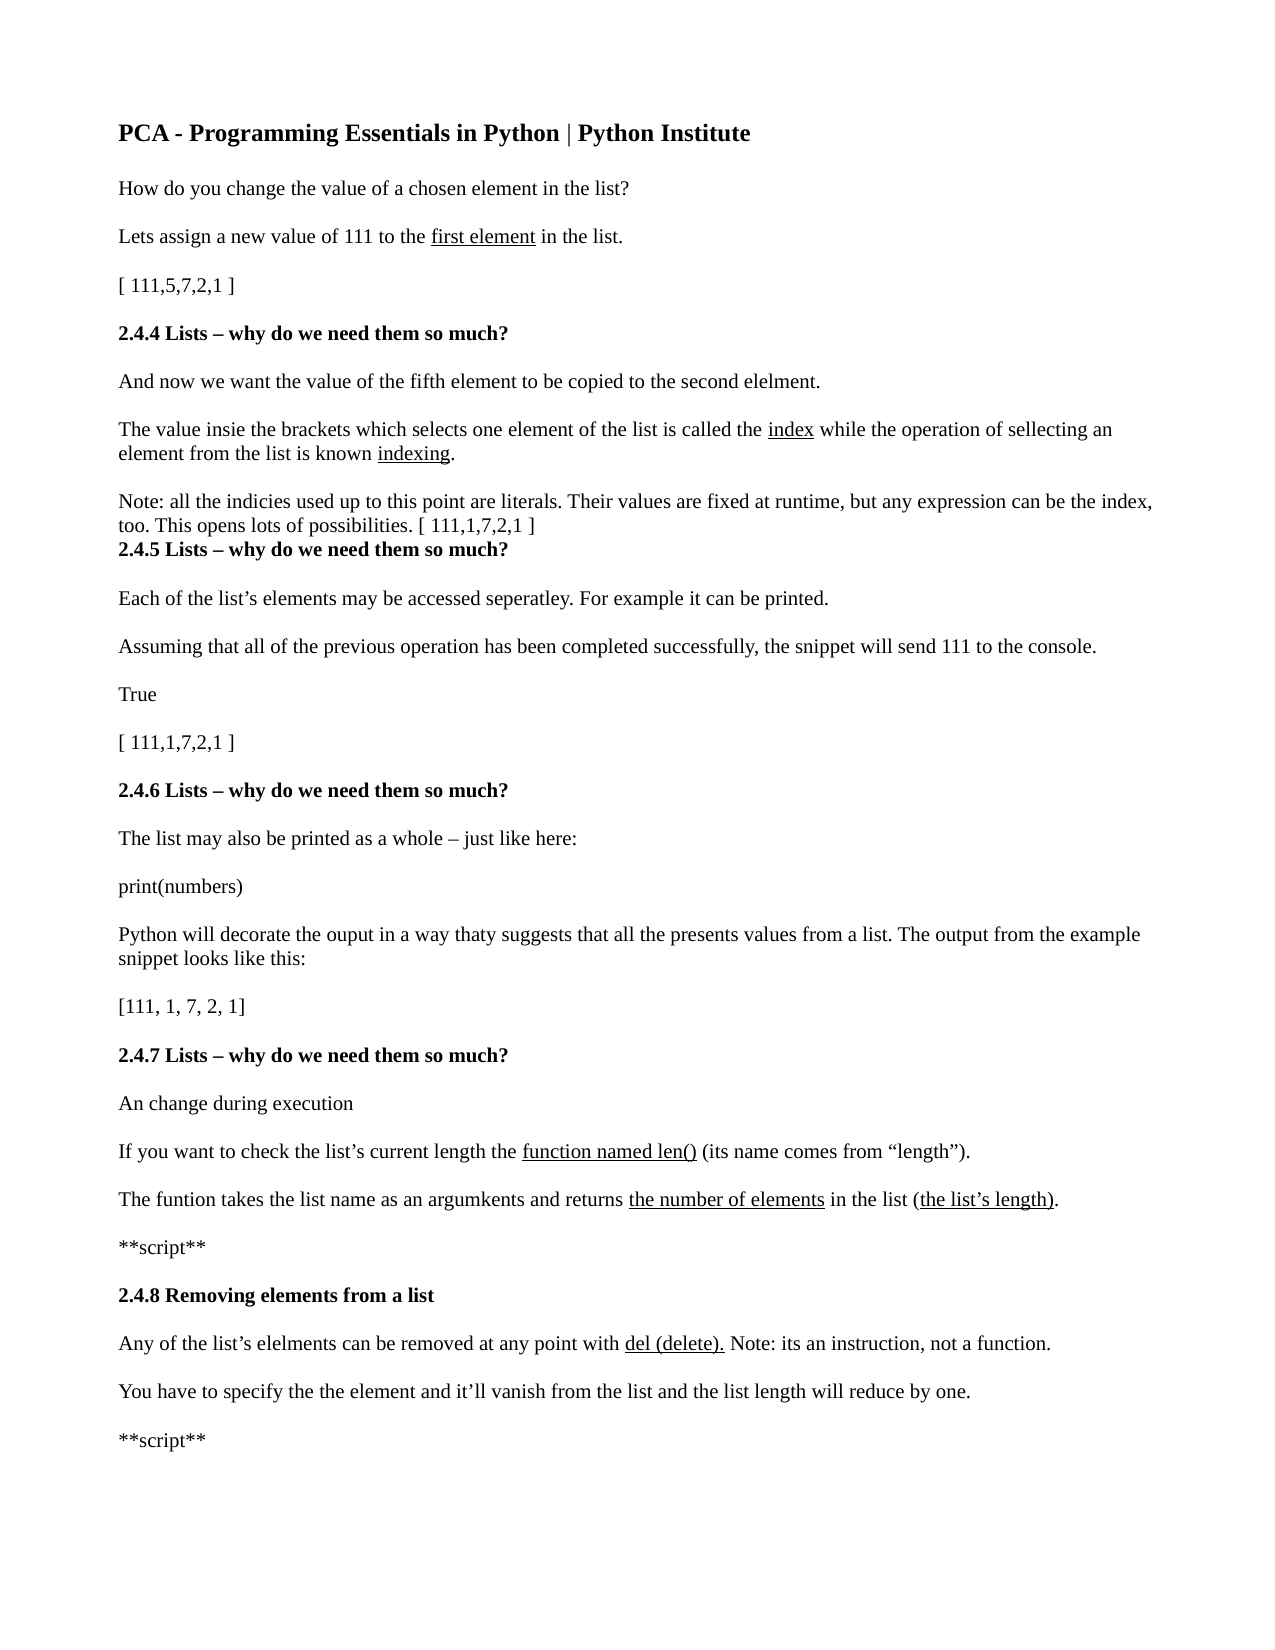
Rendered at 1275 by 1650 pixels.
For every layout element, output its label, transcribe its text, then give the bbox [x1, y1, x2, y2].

text How do you change the value of a chosen element in the list? [118, 176, 1157, 200]
text [ 111,1,7,2,1 ] [118, 730, 1157, 754]
text [ 111,5,7,2,1 ] [118, 273, 1157, 297]
text True [118, 682, 1157, 706]
text 2.4.8 Removing elements from a list [118, 1283, 1157, 1307]
text Each of the list’s elements may be accessed seperatley. For example it can be printed. [118, 585, 1157, 609]
text print(numbers) [118, 874, 1157, 898]
text You have to specify the the element and it’ll vanish from the list and the list length will reduce by one. [118, 1379, 1157, 1403]
text **script** [118, 1428, 1157, 1452]
text The funtion takes the list name as an argumkents and returns the number of elements in the list (the list’s length). [118, 1187, 1157, 1211]
text Any of the list’s elelments can be removed at any point with del (delete). Note: its an instruction, not a function. [118, 1331, 1157, 1355]
text Lets assign a new value of 111 to the first element in the list. [118, 224, 1157, 248]
text [111, 1, 7, 2, 1] [118, 994, 1157, 1018]
text **script** [118, 1235, 1157, 1259]
text 2.4.4 Lists – why do we need them so much? [118, 321, 1157, 345]
text The list may also be printed as a whole – just like here: [118, 826, 1157, 850]
text Assuming that all of the previous operation has been completed successfully, the snippet will send 111 to the console. [118, 633, 1157, 658]
text The value insie the brackets which selects one element of the list is called the index while the operation of sellecting an element from the list is known indexing. [118, 417, 1157, 465]
text An change during execution [118, 1091, 1157, 1115]
text 2.4.7 Lists – why do we need them so much? [118, 1043, 1157, 1067]
text 2.4.6 Lists – why do we need them so much? [118, 778, 1157, 802]
text And now we want the value of the fifth element to be copied to the second elelment. [118, 369, 1157, 393]
text 2.4.5 Lists – why do we need them so much? [118, 537, 1157, 561]
text If you want to check the list’s current length the function named len() (its name comes from “length”). [118, 1139, 1157, 1163]
text Python will decorate the ouput in a way thaty suggests that all the presents values from a list. The output from the example snippet looks like this: [118, 922, 1157, 970]
text Note: all the indicies used up to this point are literals. Their values are fixed at runtime, but any expression can be the index, too. This opens lots of possibilities. [ 111,1,7,2,1 ] [118, 489, 1157, 537]
